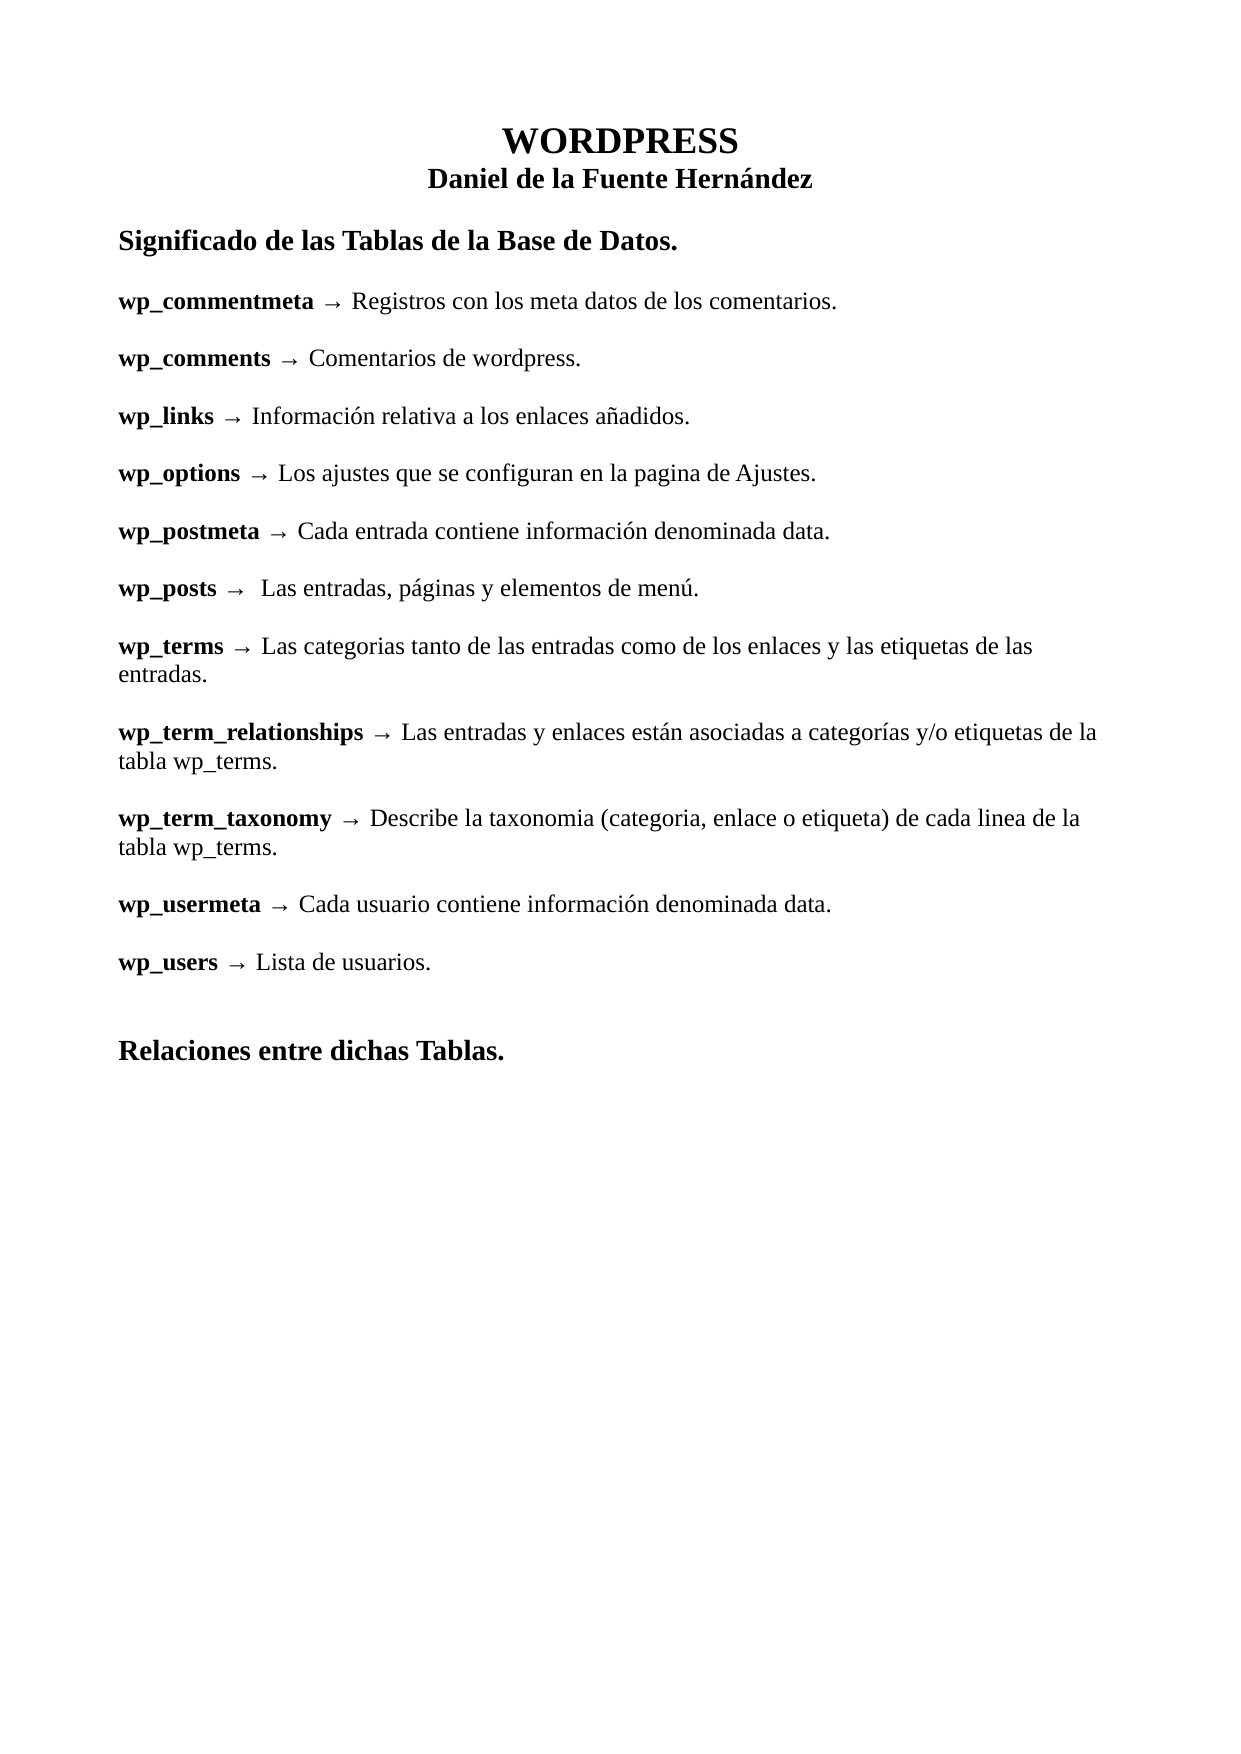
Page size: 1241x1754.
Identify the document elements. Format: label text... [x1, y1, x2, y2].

text wp_comments → Comentarios de wordpress. [118, 343, 1122, 372]
text wp_options → Los ajustes que se configuran en la pagina de Ajustes. [118, 429, 1122, 487]
text wp_usermeta → Cada usuario contiene información denominada data. [118, 889, 1122, 918]
text Daniel de la Fuente Hernández [118, 161, 1122, 195]
text wp_commentmeta → Registros con los meta datos de los comentarios. [118, 286, 1122, 314]
text wp_postmeta → Cada entrada contiene información denominada data. [118, 516, 1122, 544]
text wp_term_relationships → Las entradas y enlaces están asociadas a categorías y/o etiquetas de la tabla wp_terms. [118, 717, 1122, 774]
text wp_links → Información relativa a los enlaces añadidos. [118, 401, 1122, 429]
text wp_users → Lista de usuarios. [118, 947, 1122, 976]
text wp_terms → Las categorias tanto de las entradas como de los enlaces y las etiquetas de las entradas. [118, 631, 1122, 688]
text wp_posts → Las entradas, páginas y elementos de menú. [118, 573, 1122, 602]
text WORDPRESS [118, 118, 1122, 161]
text wp_term_taxonomy → Describe la taxonomia (categoria, enlace o etiqueta) de cada linea de la tabla wp_terms. [118, 803, 1122, 861]
text Significado de las Tablas de la Base de Datos. [118, 223, 1122, 257]
text Relaciones entre dichas Tablas. [118, 1033, 1122, 1067]
